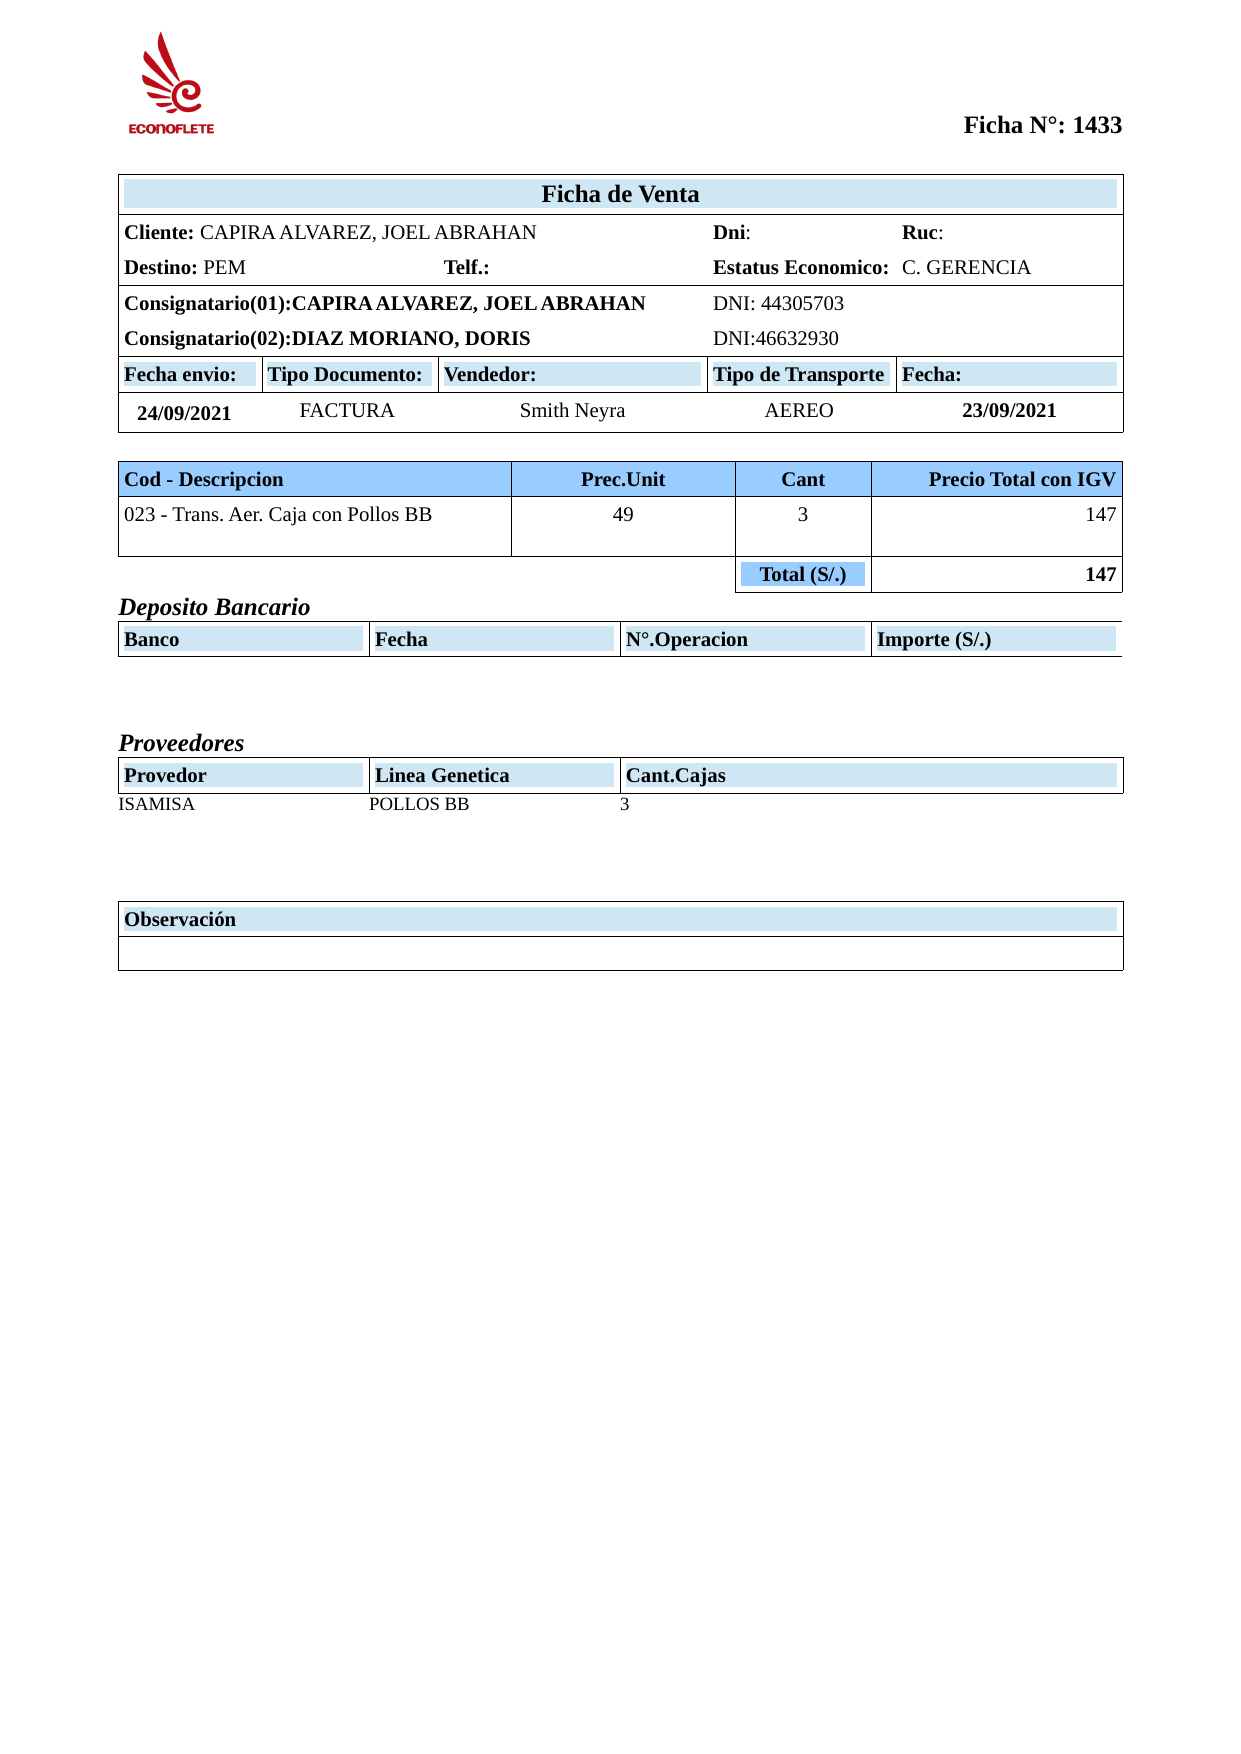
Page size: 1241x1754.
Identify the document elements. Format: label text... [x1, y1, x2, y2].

table_cell Consignatario(01):CAPIRA ALVAREZ, JOEL ABRAHAN [119, 286, 707, 321]
table_cell [369, 705, 620, 728]
table_cell [118, 815, 369, 836]
table_cell Total (S/.) [736, 557, 871, 592]
table_cell [118, 879, 369, 901]
table_cell [620, 858, 1123, 879]
table_cell [620, 815, 1123, 836]
table_header Provedor [119, 758, 369, 793]
table_cell Consignatario(02):DIAZ MORIANO, DORIS [119, 321, 707, 356]
table_cell [369, 657, 620, 680]
table_cell 24/09/2021 [119, 393, 262, 432]
table_cell 023 - Trans. Aer. Caja con Pollos BB [119, 497, 511, 556]
table_cell [620, 879, 1123, 901]
table_cell Smith Neyra [438, 393, 707, 432]
table_cell [118, 657, 369, 680]
table_cell [118, 858, 369, 879]
table_cell [620, 705, 871, 728]
table_cell C. GERENCIA [896, 249, 1123, 285]
table_cell [118, 705, 369, 728]
table_cell Tipo de Transporte [708, 357, 896, 392]
table_cell 3 [620, 794, 1123, 814]
table_header Cod - Descripcion [119, 462, 511, 496]
table_cell [369, 858, 620, 879]
table_cell [620, 657, 871, 680]
table_header Cant [736, 462, 871, 496]
table_header Banco [119, 622, 369, 656]
table_header Linea Genetica [370, 758, 620, 793]
table_header Fecha [370, 622, 620, 656]
table_cell [871, 657, 1122, 680]
table_header Ficha de Venta [119, 175, 1123, 214]
table_cell 147 [872, 497, 1122, 556]
table_cell [369, 680, 620, 704]
table_header Observación [119, 902, 1123, 936]
table_cell [369, 879, 620, 901]
table_cell Telf.: [438, 249, 707, 285]
table_cell [369, 815, 620, 836]
table_cell 3 [736, 497, 871, 556]
table_cell AEREO [707, 393, 896, 432]
text Proveedores [118, 728, 1122, 757]
table_cell DNI: 44305703 [707, 286, 1123, 321]
table_cell DNI:46632930 [707, 321, 1123, 356]
table_cell Dni: [707, 215, 896, 249]
table_cell [118, 680, 369, 704]
table_cell 49 [512, 497, 735, 556]
table_cell ISAMISA [118, 794, 369, 814]
table_header Prec.Unit [512, 462, 735, 496]
table_cell Cliente: CAPIRA ALVAREZ, JOEL ABRAHAN [119, 215, 707, 249]
table_cell Tipo Documento: [263, 357, 438, 392]
table_cell [118, 557, 511, 592]
table_cell Ruc: [896, 215, 1123, 249]
table_cell [620, 680, 871, 704]
table_cell 147 [872, 557, 1122, 592]
table_cell Fecha: [897, 357, 1123, 392]
table_header Precio Total con IGV [872, 462, 1122, 496]
table_header Cant.Cajas [621, 758, 1123, 793]
table_cell Fecha envio: [119, 357, 262, 392]
table_cell POLLOS BB [369, 794, 620, 814]
table_cell [620, 836, 1123, 858]
table_cell [369, 836, 620, 858]
table_cell 23/09/2021 [896, 393, 1123, 432]
table_cell [871, 680, 1122, 704]
table_cell Destino: PEM [119, 249, 438, 285]
table_cell [511, 557, 735, 592]
table_cell [118, 836, 369, 858]
table_header N°.Operacion [621, 622, 871, 656]
table_cell Estatus Economico: [707, 249, 896, 285]
table_cell [119, 937, 1123, 969]
table_header Importe (S/.) [872, 622, 1122, 656]
table_cell [871, 705, 1122, 728]
table_cell FACTURA [262, 393, 438, 432]
table_cell Vendedor: [439, 357, 707, 392]
text Deposito Bancario [118, 592, 1122, 621]
picture [118, 31, 225, 134]
